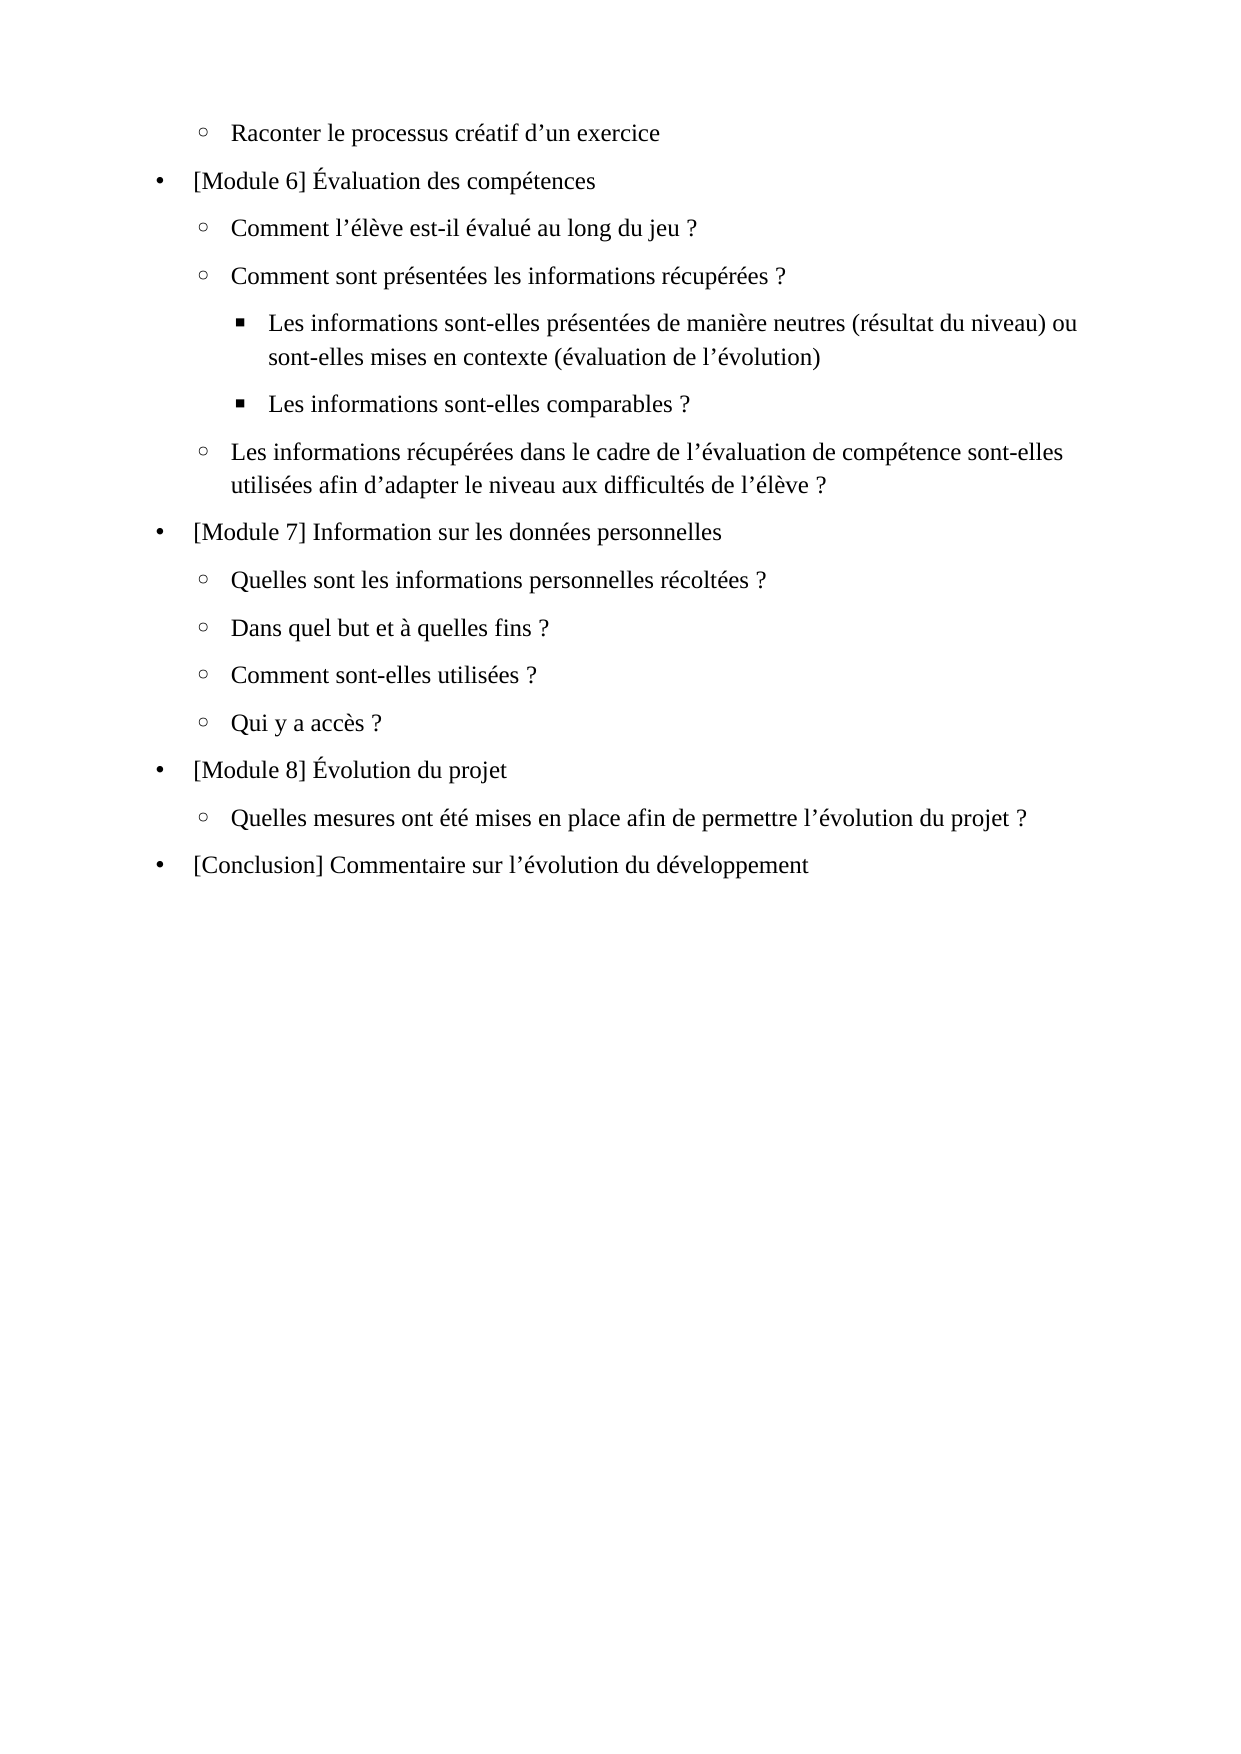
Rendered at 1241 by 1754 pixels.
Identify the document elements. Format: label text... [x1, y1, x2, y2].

list Quelles mesures ont été mises en place afin de permettre l’évolution du projet ? [193, 803, 1122, 832]
list Qui y a accès ? [193, 708, 1122, 737]
list Les informations sont-elles comparables ? [231, 389, 1122, 418]
list Les informations sont-elles présentées de manière neutres (résultat du niveau) ou sont-elles mises en contexte (évaluation de l’évolution) [231, 308, 1122, 370]
list Comment sont-elles utilisées ? [193, 660, 1122, 689]
list Comment sont présentées les informations récupérées ? [193, 261, 1122, 290]
list Dans quel but et à quelles fins ? [193, 613, 1122, 641]
list Quelles sont les informations personnelles récoltées ? [193, 565, 1122, 594]
list Les informations récupérées dans le cadre de l’évaluation de compétence sont-elles utilisées afin d’adapter le niveau aux difficultés de l’élève ? [193, 437, 1122, 498]
list [Conclusion] Commentaire sur l’évolution du développement [156, 851, 1122, 879]
list [Module 8] Évolution du projet [156, 755, 1122, 784]
list Comment l’élève est-il évalué au long du jeu ? [193, 213, 1122, 242]
list [Module 7] Information sur les données personnelles [156, 517, 1122, 546]
list Raconter le processus créatif d’un exercice [193, 118, 1122, 147]
list [Module 6] Évaluation des compétences [156, 166, 1122, 194]
